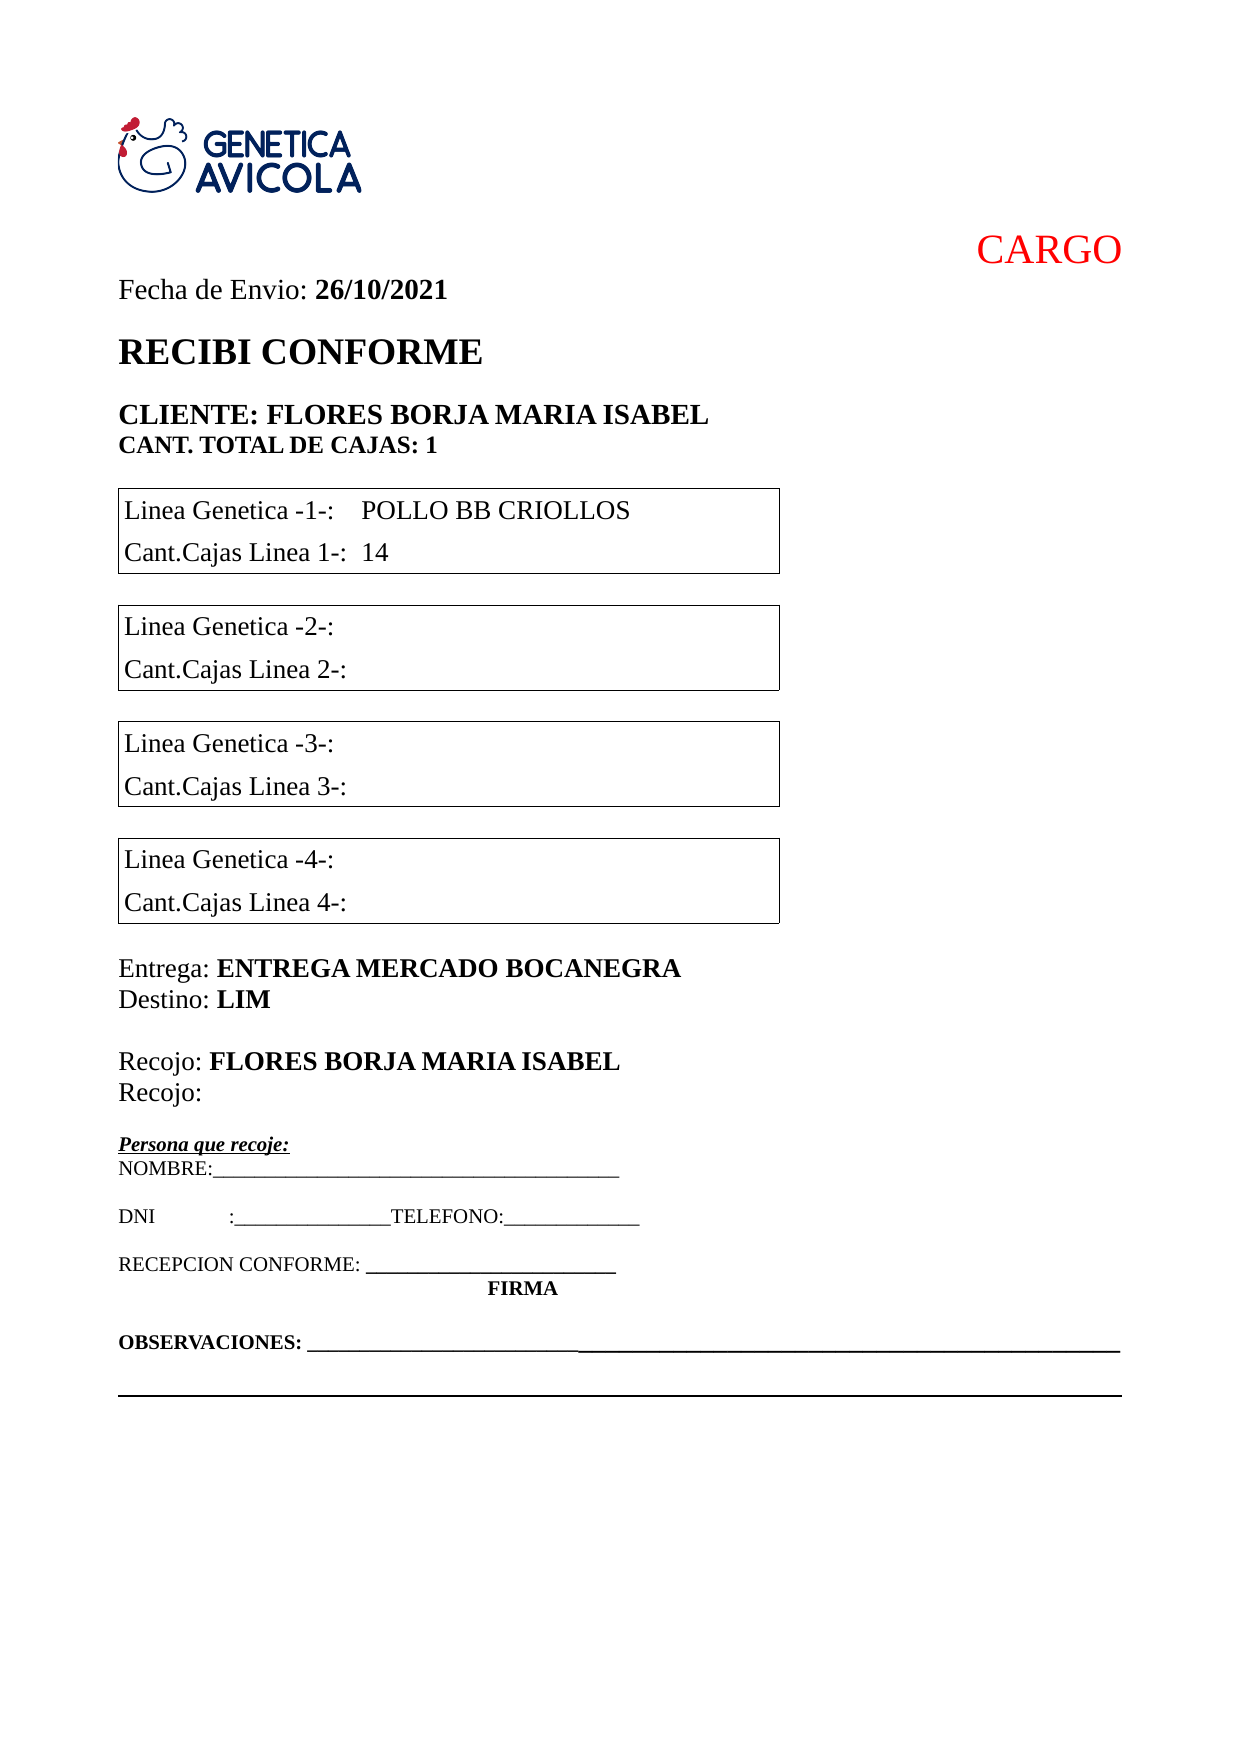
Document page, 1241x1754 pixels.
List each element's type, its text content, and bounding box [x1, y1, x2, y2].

table_cell Linea Genetica -3-: [119, 722, 356, 764]
text RECIBI CONFORME [118, 330, 1122, 373]
table_cell [356, 807, 779, 838]
table_cell Linea Genetica -2-: [119, 606, 356, 647]
text FIRMA [118, 1276, 1122, 1300]
table_cell [118, 691, 356, 721]
text NOMBRE:_______________________________________ [118, 1156, 1122, 1180]
text DNI :_______________TELEFONO:_____________ [118, 1204, 1122, 1228]
table_cell [356, 574, 779, 604]
text CARGO [118, 224, 1122, 272]
table_cell [356, 880, 779, 923]
text OBSERVACIONES: __________________________________________________________________ [118, 1324, 1122, 1355]
text Destino: LIM [118, 983, 1122, 1014]
table_cell [356, 839, 779, 880]
table_cell [356, 722, 779, 764]
text Fecha de Envio: 26/10/2021 [118, 272, 1122, 306]
table_header Linea Genetica -1-: [119, 489, 356, 531]
table_cell [356, 764, 779, 806]
table_cell [356, 691, 779, 721]
table_cell [118, 807, 356, 838]
table_header POLLO BB CRIOLLOS [356, 489, 779, 531]
text Persona que recoje: [118, 1132, 1122, 1156]
table_cell Cant.Cajas Linea 2-: [119, 647, 356, 690]
table_cell [356, 606, 779, 647]
text CANT. TOTAL DE CAJAS: 1 [118, 431, 1122, 459]
table_cell Cant.Cajas Linea 4-: [119, 880, 356, 923]
table_cell Cant.Cajas Linea 1-: [119, 531, 356, 573]
text Recojo: FLORES BORJA MARIA ISABEL [118, 1045, 1122, 1076]
table_cell 14 [356, 531, 779, 573]
table_cell Cant.Cajas Linea 3-: [119, 764, 356, 806]
picture [117, 117, 362, 193]
text Recojo: [118, 1076, 1122, 1108]
text RECEPCION CONFORME: ________________________ [118, 1252, 1122, 1276]
table_cell Linea Genetica -4-: [119, 839, 356, 880]
table_cell [356, 647, 779, 690]
text Entrega: ENTREGA MERCADO BOCANEGRA [118, 952, 1122, 983]
table_cell [118, 574, 356, 604]
text CLIENTE: FLORES BORJA MARIA ISABEL [118, 397, 1122, 431]
